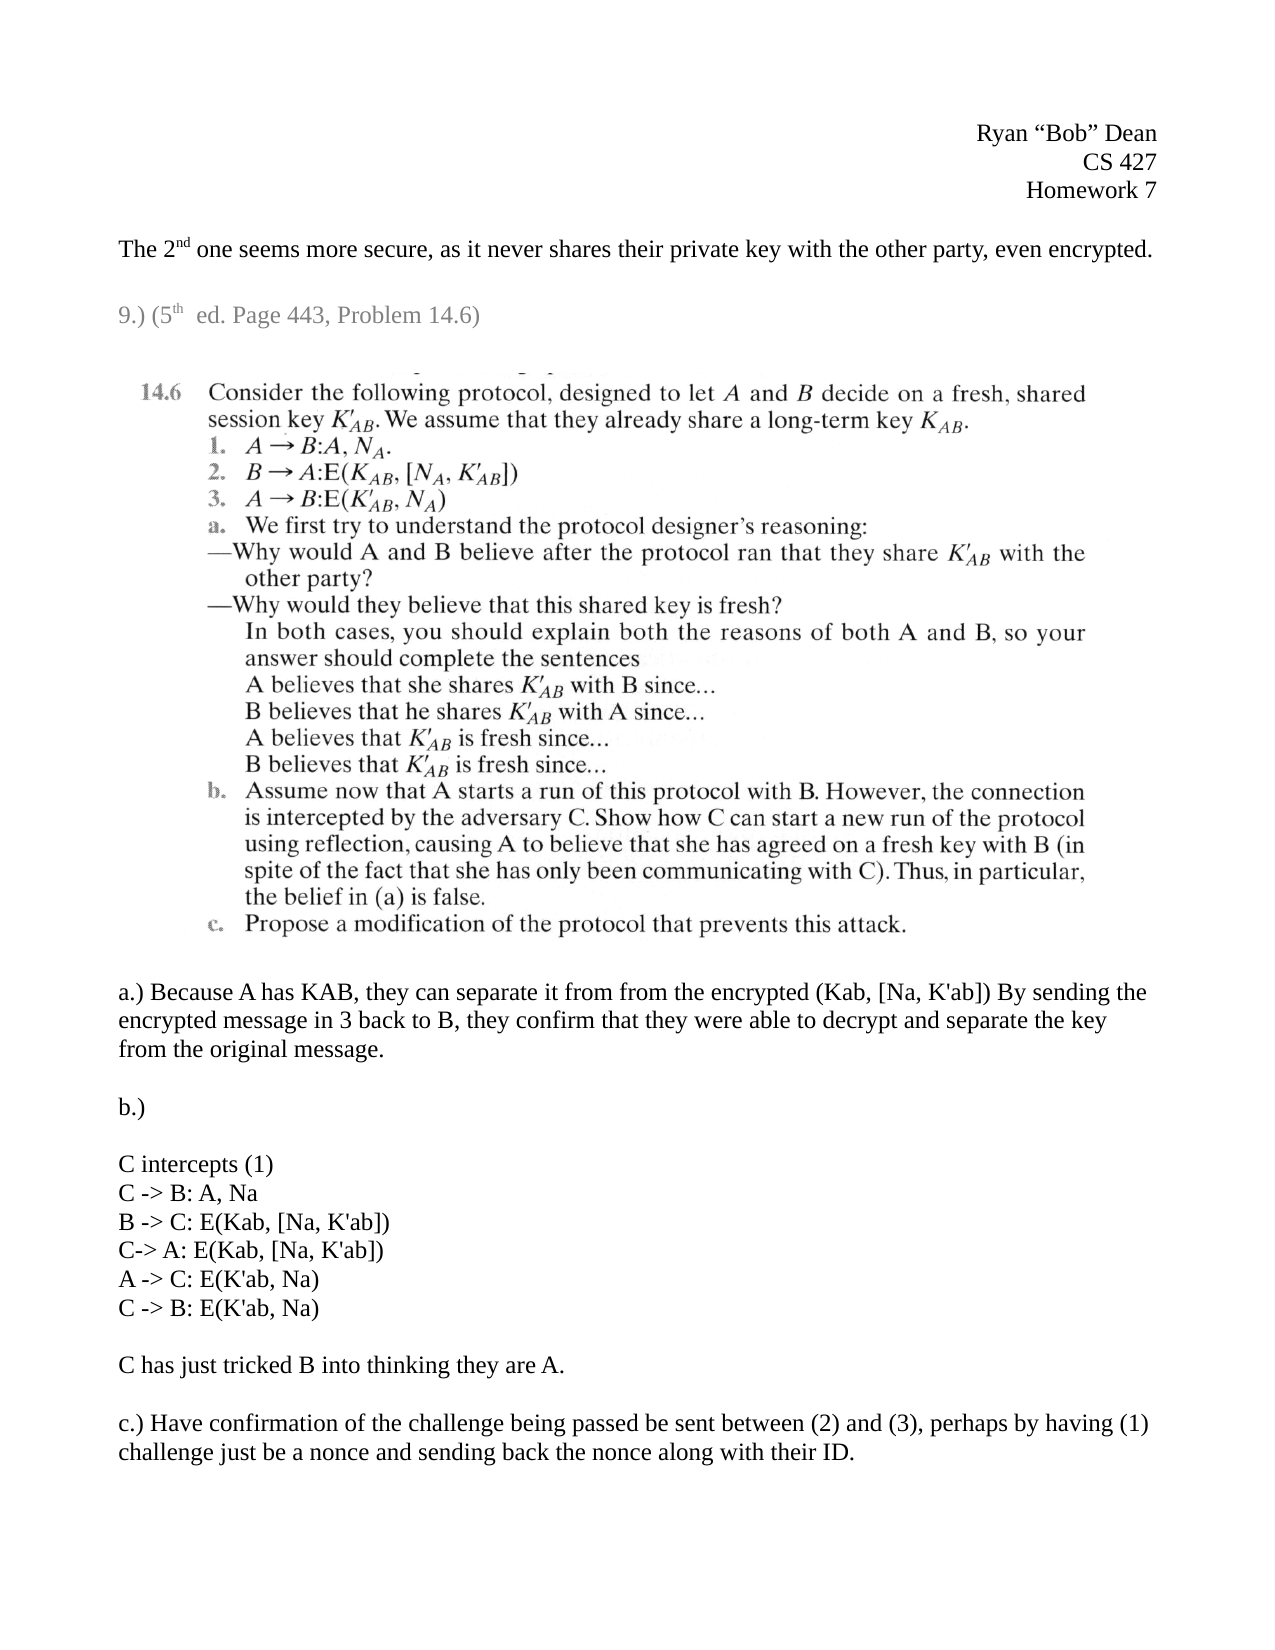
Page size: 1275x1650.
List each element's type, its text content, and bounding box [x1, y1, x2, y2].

text The 2nd one seems more secure, as it never shares their private key with the other party, even encrypted. [118, 234, 1157, 263]
text A -> C: E(K'ab, Na) [118, 1264, 1157, 1293]
text a.) Because A has KAB, they can separate it from from the encrypted (Kab, [Na, K'ab]) By sending the encrypted message in 3 back to B, they confirm that they were able to decrypt and separate the key from the original message. [118, 977, 1157, 1063]
text C intercepts (1) [118, 1149, 1157, 1178]
text 9.) (5th ed. Page 443, Problem 14.6) [118, 300, 1157, 328]
text C-> A: E(Kab, [Na, K'ab]) [118, 1236, 1157, 1264]
picture [133, 373, 1113, 941]
text C has just tricked B into thinking they are A. [118, 1351, 1157, 1379]
text b.) [118, 1092, 1157, 1121]
text C -> B: A, Na [118, 1178, 1157, 1207]
text B -> C: E(Kab, [Na, K'ab]) [118, 1207, 1157, 1236]
text C -> B: E(K'ab, Na) [118, 1293, 1157, 1322]
text c.) Have confirmation of the challenge being passed be sent between (2) and (3), perhaps by having (1) challenge just be a nonce and sending back the nonce along with their ID. [118, 1408, 1157, 1466]
